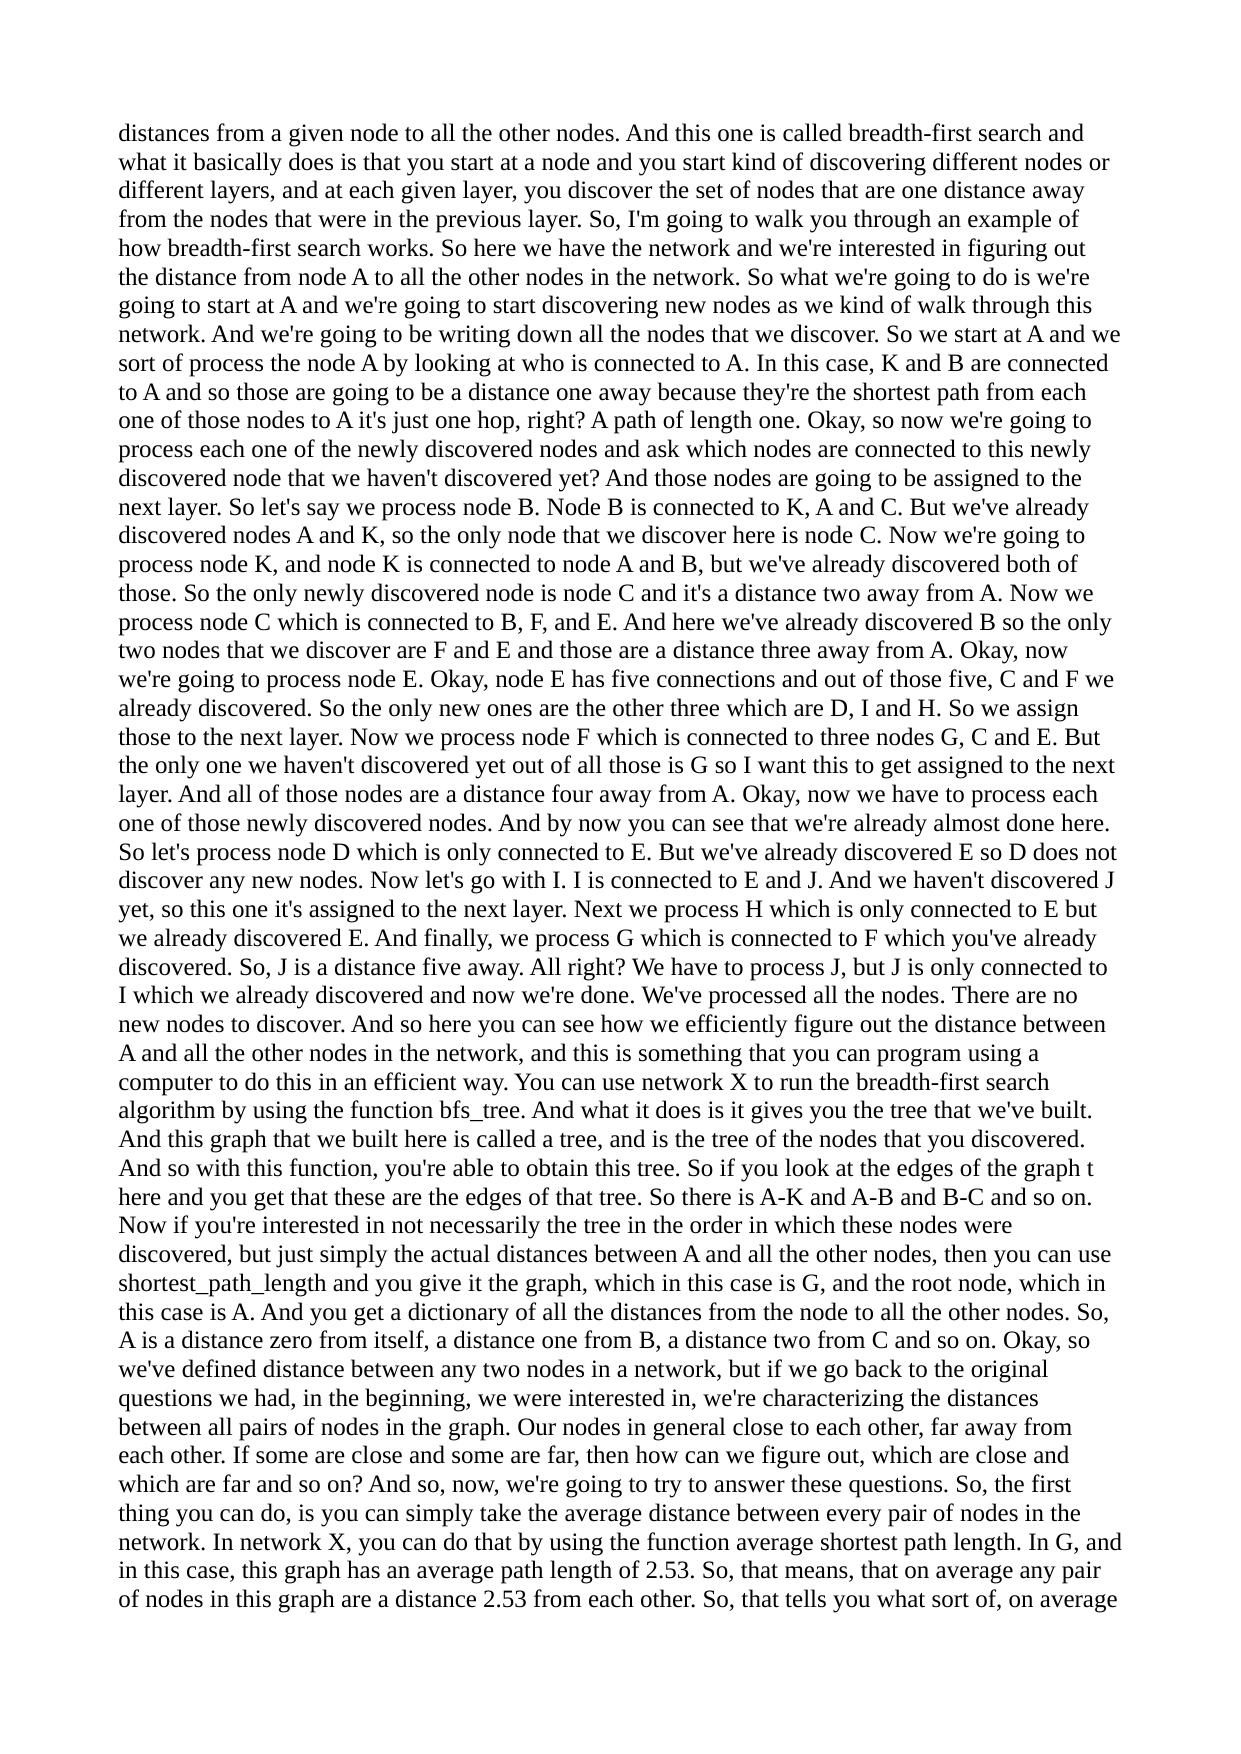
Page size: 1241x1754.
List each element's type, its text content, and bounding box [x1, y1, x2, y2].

text distances from a given node to all the other nodes. And this one is called breadth-first search and what it basically does is that you start at a node and you start kind of discovering different nodes or different layers, and at each given layer, you discover the set of nodes that are one distance away from the nodes that were in the previous layer. So, I'm going to walk you through an example of how breadth-first search works. So here we have the network and we're interested in figuring out the distance from node A to all the other nodes in the network. So what we're going to do is we're going to start at A and we're going to start discovering new nodes as we kind of walk through this network. And we're going to be writing down all the nodes that we discover. So we start at A and we sort of process the node A by looking at who is connected to A. In this case, K and B are connected to A and so those are going to be a distance one away because they're the shortest path from each one of those nodes to A it's just one hop, right? A path of length one. Okay, so now we're going to process each one of the newly discovered nodes and ask which nodes are connected to this newly discovered node that we haven't discovered yet? And those nodes are going to be assigned to the next layer. So let's say we process node B. Node B is connected to K, A and C. But we've already discovered nodes A and K, so the only node that we discover here is node C. Now we're going to process node K, and node K is connected to node A and B, but we've already discovered both of those. So the only newly discovered node is node C and it's a distance two away from A. Now we process node C which is connected to B, F, and E. And here we've already discovered B so the only two nodes that we discover are F and E and those are a distance three away from A. Okay, now we're going to process node E. Okay, node E has five connections and out of those five, C and F we already discovered. So the only new ones are the other three which are D, I and H. So we assign those to the next layer. Now we process node F which is connected to three nodes G, C and E. But the only one we haven't discovered yet out of all those is G so I want this to get assigned to the next layer. And all of those nodes are a distance four away from A. Okay, now we have to process each one of those newly discovered nodes. And by now you can see that we're already almost done here. So let's process node D which is only connected to E. But we've already discovered E so D does not discover any new nodes. Now let's go with I. I is connected to E and J. And we haven't discovered J yet, so this one it's assigned to the next layer. Next we process H which is only connected to E but we already discovered E. And finally, we process G which is connected to F which you've already discovered. So, J is a distance five away. All right? We have to process J, but J is only connected to I which we already discovered and now we're done. We've processed all the nodes. There are no new nodes to discover. And so here you can see how we efficiently figure out the distance between A and all the other nodes in the network, and this is something that you can program using a computer to do this in an efficient way. You can use network X to run the breadth-first search algorithm by using the function bfs_tree. And what it does is it gives you the tree that we've built. And this graph that we built here is called a tree, and is the tree of the nodes that you discovered. And so with this function, you're able to obtain this tree. So if you look at the edges of the graph t here and you get that these are the edges of that tree. So there is A-K and A-B and B-C and so on. Now if you're interested in not necessarily the tree in the order in which these nodes were discovered, but just simply the actual distances between A and all the other nodes, then you can use shortest_path_length and you give it the graph, which in this case is G, and the root node, which in this case is A. And you get a dictionary of all the distances from the node to all the other nodes. So, A is a distance zero from itself, a distance one from B, a distance two from C and so on. Okay, so we've defined distance between any two nodes in a network, but if we go back to the original questions we had, in the beginning, we were interested in, we're characterizing the distances between all pairs of nodes in the graph. Our nodes in general close to each other, far away from each other. If some are close and some are far, then how can we figure out, which are close and which are far and so on? And so, now, we're going to try to answer these questions. So, the first thing you can do, is you can simply take the average distance between every pair of nodes in the network. In network X, you can do that by using the function average shortest path length. In G, and in this case, this graph has an average path length of 2.53. So, that means, that on average any pair of nodes in this graph are a distance 2.53 from each other. So, that tells you what sort of, on average [118, 118, 1122, 1613]
